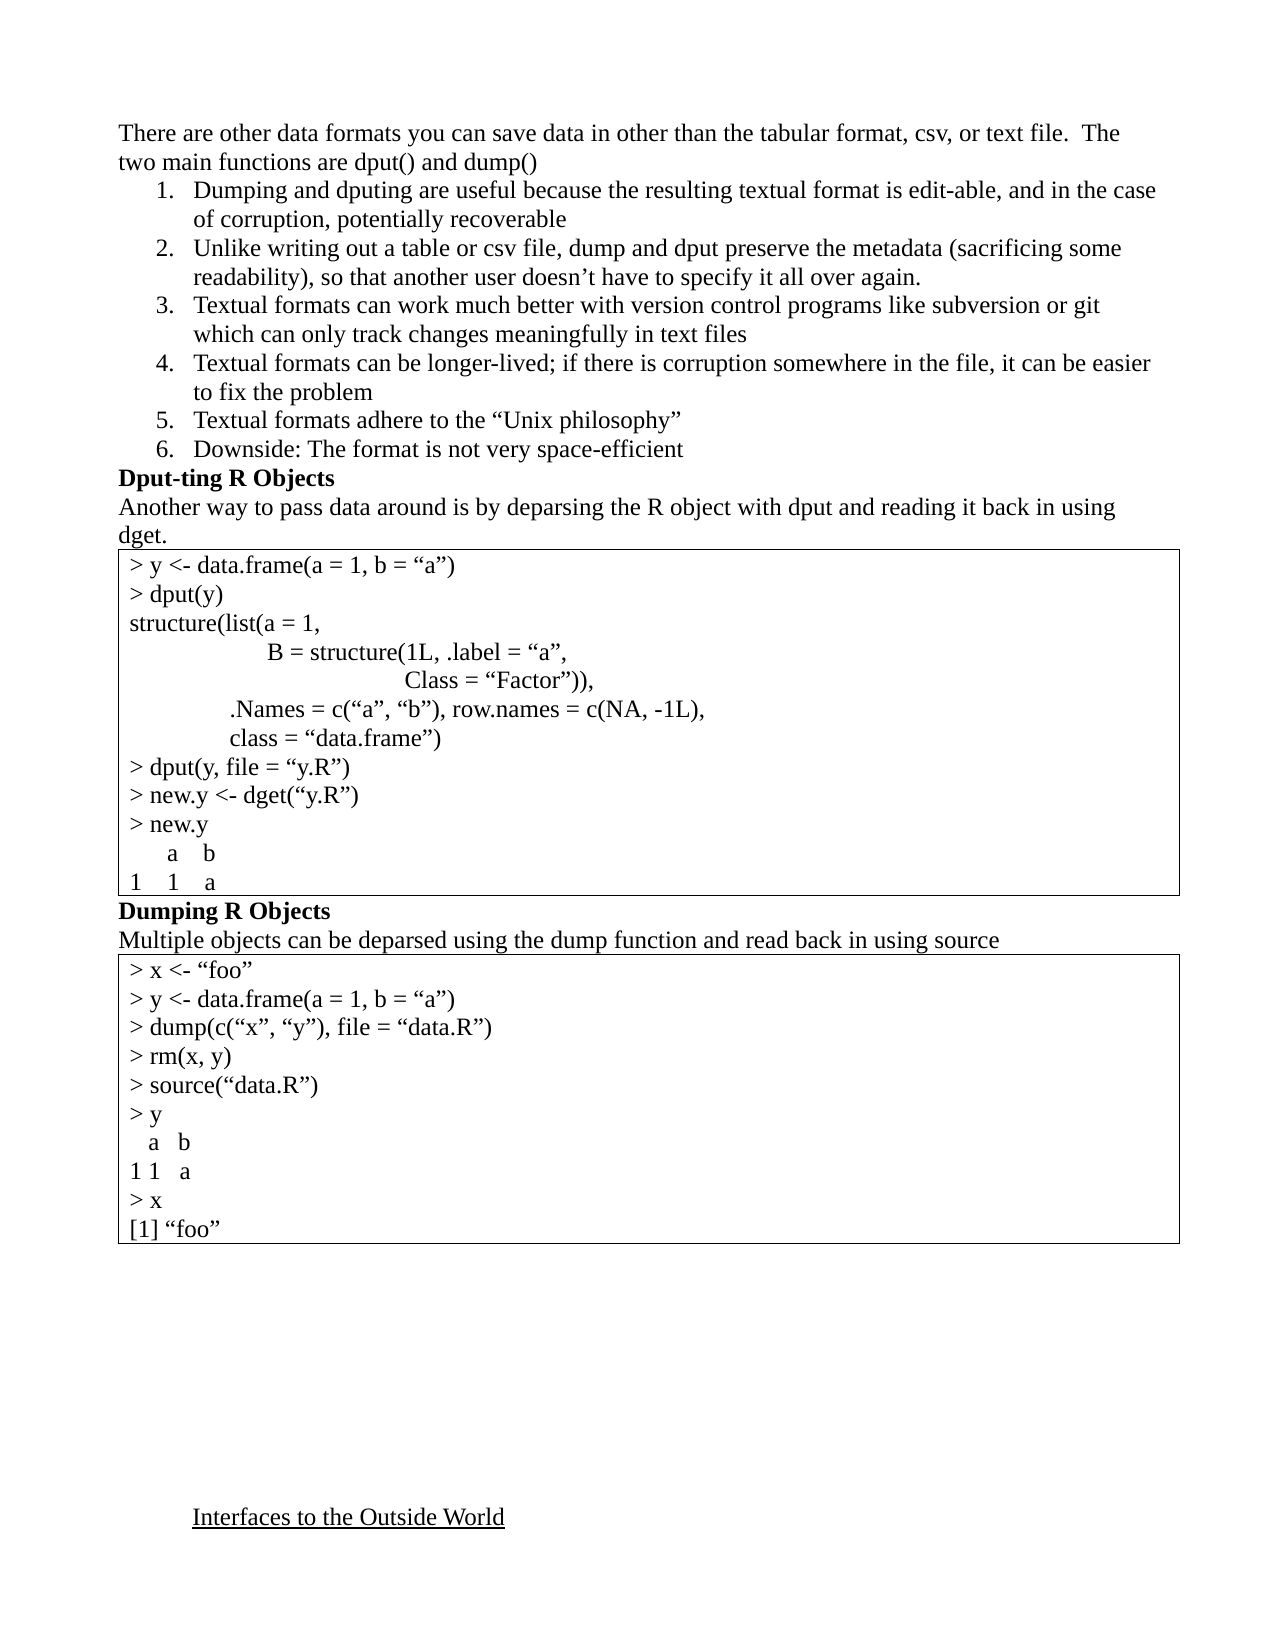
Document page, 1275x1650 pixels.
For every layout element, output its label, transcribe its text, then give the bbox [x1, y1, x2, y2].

text Dput-ting R Objects [118, 463, 1157, 492]
table_header > y <- data.frame(a = 1, b = “a”) > dput(y) structure(list(a = 1, B = structure(1L, .label = “a”, Class = “Factor”)), .Names = c(“a”, “b”), row.names = c(NA, -1L), class = “data.frame”) > dput(y, file = “y.R”) > new.y <- dget(“y.R”) > new.y a b 1 1 a [119, 550, 1179, 895]
text Multiple objects can be deparsed using the dump function and read back in using source [118, 925, 1157, 954]
text Another way to pass data around is by deparsing the R object with dput and reading it back in using dget. [118, 492, 1157, 549]
text There are other data formats you can save data in other than the tabular format, csv, or text file. The two main functions are dput() and dump() [118, 118, 1157, 176]
list Textual formats adhere to the “Unix philosophy” [156, 406, 1157, 434]
list Textual formats can be longer-lived; if there is corruption somewhere in the file, it can be easier to fix the problem [156, 348, 1157, 406]
text Interfaces to the Outside World [118, 1502, 1157, 1531]
text Dumping R Objects [118, 896, 1157, 925]
list Unlike writing out a table or csv file, dump and dput preserve the metadata (sacrificing some readability), so that another user doesn’t have to specify it all over again. [156, 233, 1157, 291]
list Downside: The format is not very space-efficient [156, 434, 1157, 463]
list Textual formats can work much better with version control programs like subversion or git which can only track changes meaningfully in text files [156, 291, 1157, 348]
table_header > x <- “foo” > y <- data.frame(a = 1, b = “a”) > dump(c(“x”, “y”), file = “data.R”) > rm(x, y) > source(“data.R”) > y a b 1 1 a > x [1] “foo” [119, 955, 1179, 1242]
list Dumping and dputing are useful because the resulting textual format is edit-able, and in the case of corruption, potentially recoverable [156, 176, 1157, 233]
